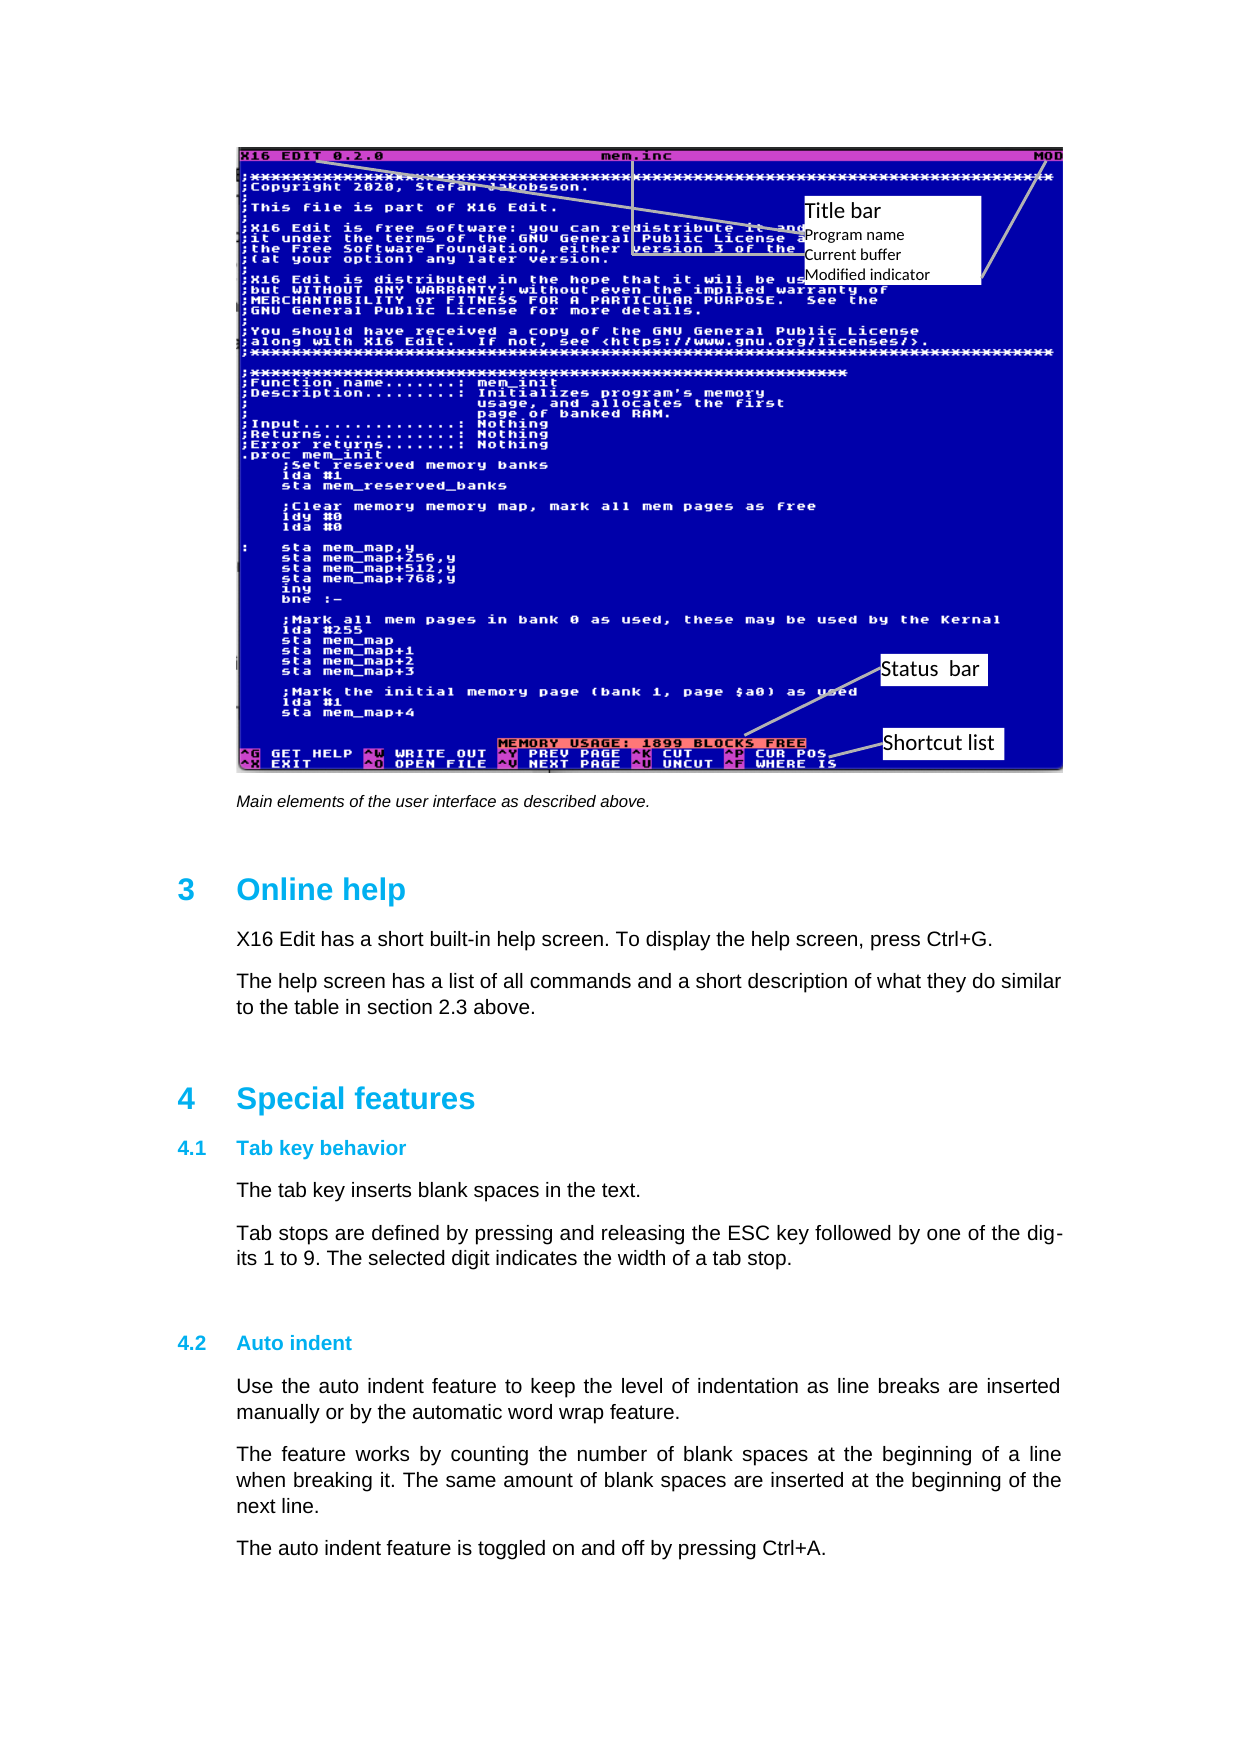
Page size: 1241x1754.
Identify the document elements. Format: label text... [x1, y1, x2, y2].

text 4 Special features [177, 1080, 1063, 1116]
text 4.1 Tab key behavior [177, 1135, 1063, 1159]
text Tab stops are defined by pressing and releasing the ESC key followed by one of the dig­its 1 to 9. The selected digit indicates the width of a tab stop. [236, 1220, 1063, 1270]
text 3 Online help [177, 871, 1063, 907]
text The feature works by counting the number of blank spaces at the beginning of a line when breaking it. The same amount of blank spaces are inserted at the beginning of the next line. [236, 1442, 1063, 1518]
text The auto indent feature is toggled on and off by pressing Ctrl+A. [236, 1536, 1063, 1560]
text 4.2 Auto indent [177, 1331, 1063, 1355]
text The help screen has a list of all commands and a short description of what they do similar to the table in section 2.3 above. [236, 969, 1063, 1019]
text Use the auto indent feature to keep the level of indentation as line breaks are inserted manually or by the automatic word wrap feature. [236, 1374, 1063, 1423]
text X16 Edit has a short built-in help screen. To display the help screen, press Ctrl+G. [236, 927, 1063, 951]
text The tab key inserts blank spaces in the text. [177, 1178, 1063, 1202]
picture [236, 147, 1063, 773]
text Main elements of the user interface as described above. [236, 791, 1063, 811]
